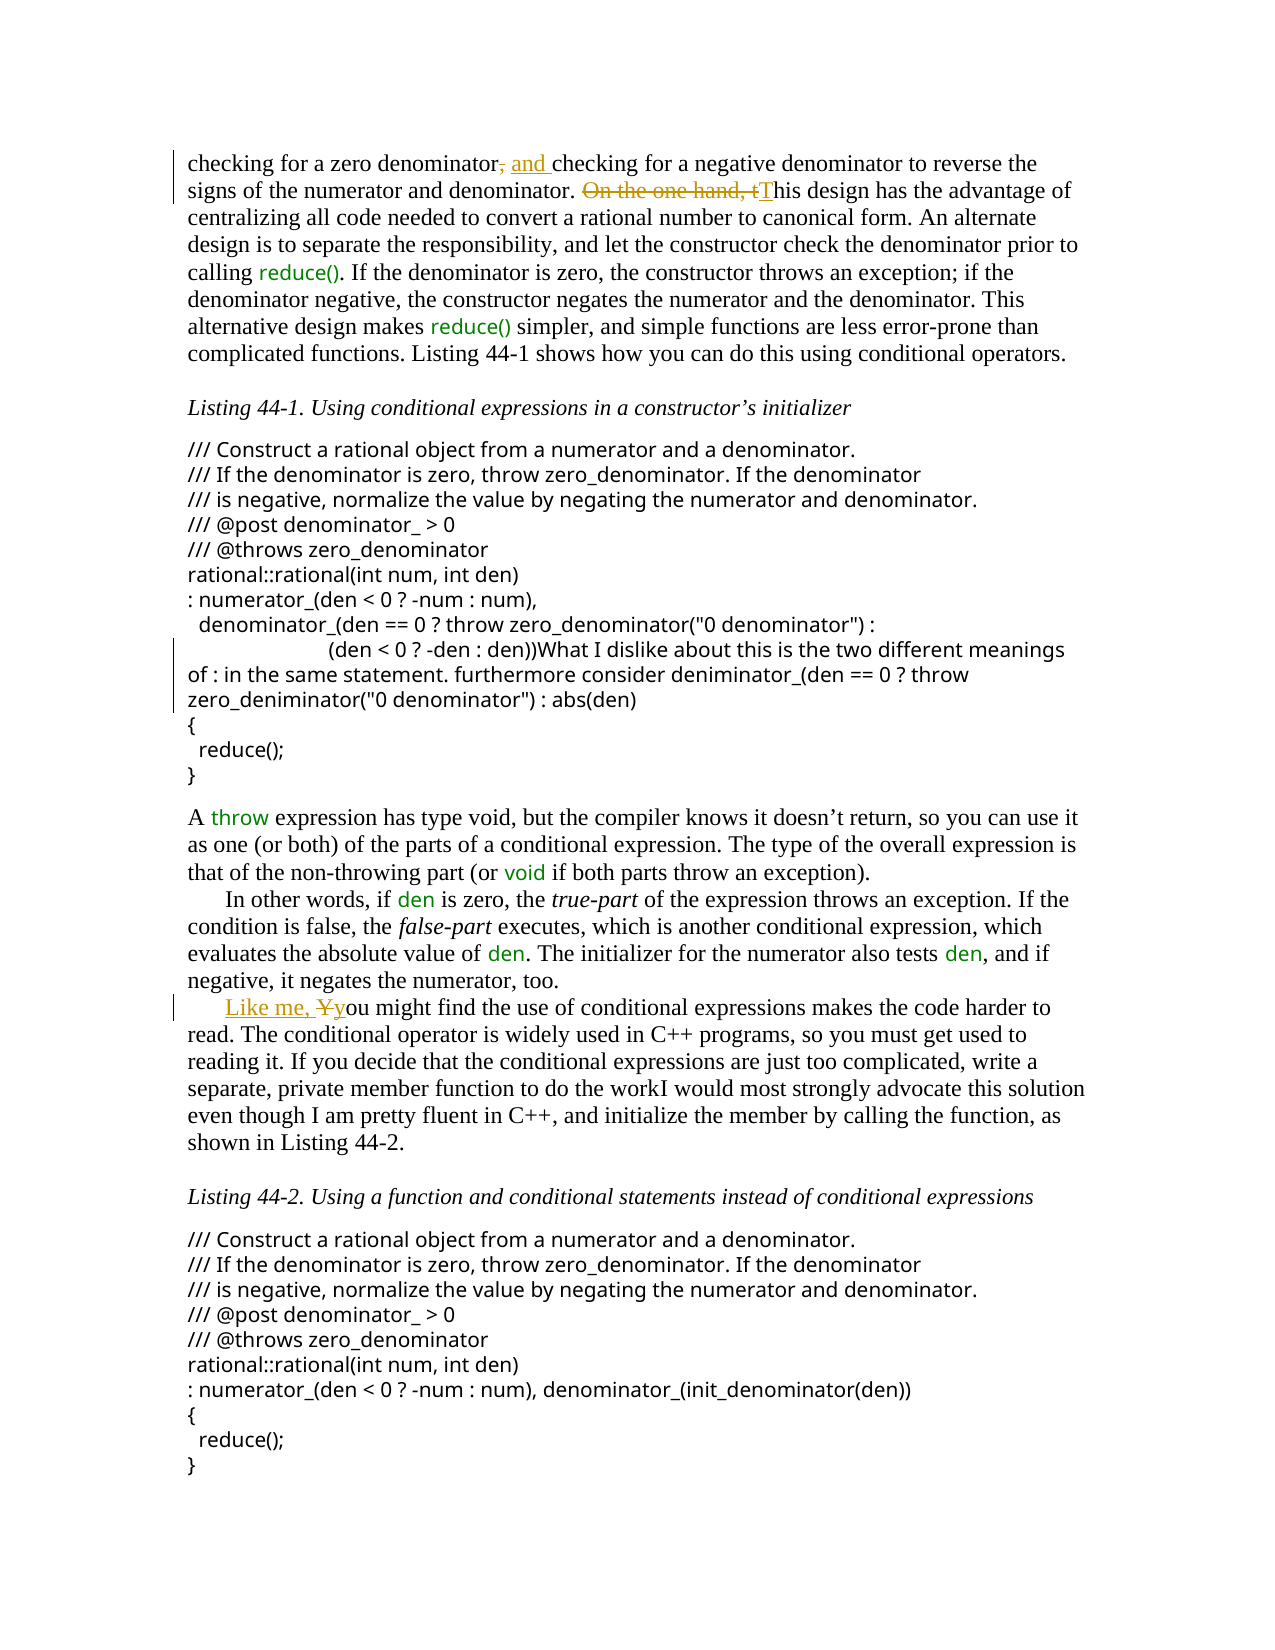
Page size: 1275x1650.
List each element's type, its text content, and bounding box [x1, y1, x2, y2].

text { [187, 1402, 1072, 1427]
text /// is negative, normalize the value by negating the numerator and denominator. [187, 1277, 1072, 1302]
text checking for a zero denominator and checking for a negative denominator to reverse the signs of the numerator and denominator. This design has the advantage of centralizing all code needed to convert a rational number to canonical form. An alternate design is to separate the responsibility, and let the constructor check the denominator prior to calling reduce(). If the denominator is zero, the constructor throws an exception; if the denominator negative, the constructor negates the numerator and the denominator. This alternative design makes reduce() simpler, and simple functions are less error-prone than complicated functions. Listing 44-1 shows how you can do this using conditional operators. [187, 150, 1087, 367]
text /// @post denominator_ > 0 [187, 512, 1072, 537]
text /// @throws zero_denominator [187, 1327, 1072, 1352]
text Listing 44-1. Using conditional expressions in a constructor’s initializer [187, 392, 1087, 421]
text /// If the denominator is zero, throw zero_denominator. If the denominator [187, 1252, 1072, 1277]
text /// @throws zero_denominator [187, 537, 1072, 562]
text reduce(); [187, 737, 1072, 762]
text Listing 44-2. Using a function and conditional statements instead of conditional expressions [187, 1181, 1087, 1210]
text reduce(); [187, 1427, 1072, 1452]
text /// is negative, normalize the value by negating the numerator and denominator. [187, 487, 1072, 512]
text } [187, 1452, 1072, 1477]
text } [187, 762, 1072, 787]
text A throw expression has type void, but the compiler knows it doesn’t return, so you can use it as one (or both) of the parts of a conditional expression. The type of the overall expression is that of the non-throwing part (or void if both parts throw an exception). [187, 804, 1087, 885]
text denominator_(den == 0 ? throw zero_denominator("0 denominator") : [187, 612, 1072, 637]
text /// @post denominator_ > 0 [187, 1302, 1072, 1327]
text rational::rational(int num, int den) [187, 1352, 1072, 1377]
text { [187, 712, 1072, 737]
text In other words, if den is zero, the true-part of the expression throws an exception. If the condition is false, the false-part executes, which is another conditional expression, which evaluates the absolute value of den. The initializer for the numerator also tests den, and if negative, it negates the numerator, too. [187, 885, 1087, 994]
text /// If the denominator is zero, throw zero_denominator. If the denominator [187, 462, 1072, 487]
text : numerator_(den < 0 ? -num : num), denominator_(init_denominator(den)) [187, 1377, 1072, 1402]
text /// Construct a rational object from a numerator and a denominator. [187, 1227, 1072, 1252]
text : numerator_(den < 0 ? -num : num), [187, 587, 1072, 612]
text Like me, you might find the use of conditional expressions makes the code harder to read. The conditional operator is widely used in C++ programs, so you must get used to reading it. If you decide that the conditional expressions are just too complicated, write a separate, private member function to do the workI would most strongly advocate this solution even though I am pretty fluent in C++, and initialize the member by calling the function, as shown in Listing 44-2. [187, 994, 1087, 1156]
text rational::rational(int num, int den) [187, 562, 1072, 587]
text (den < 0 ? -den : den))What I dislike about this is the two different meanings of : in the same statement. furthermore consider deniminator_(den == 0 ? throw zero_deniminator("0 denominator") : abs(den) [187, 637, 1072, 712]
text /// Construct a rational object from a numerator and a denominator. [187, 437, 1072, 462]
